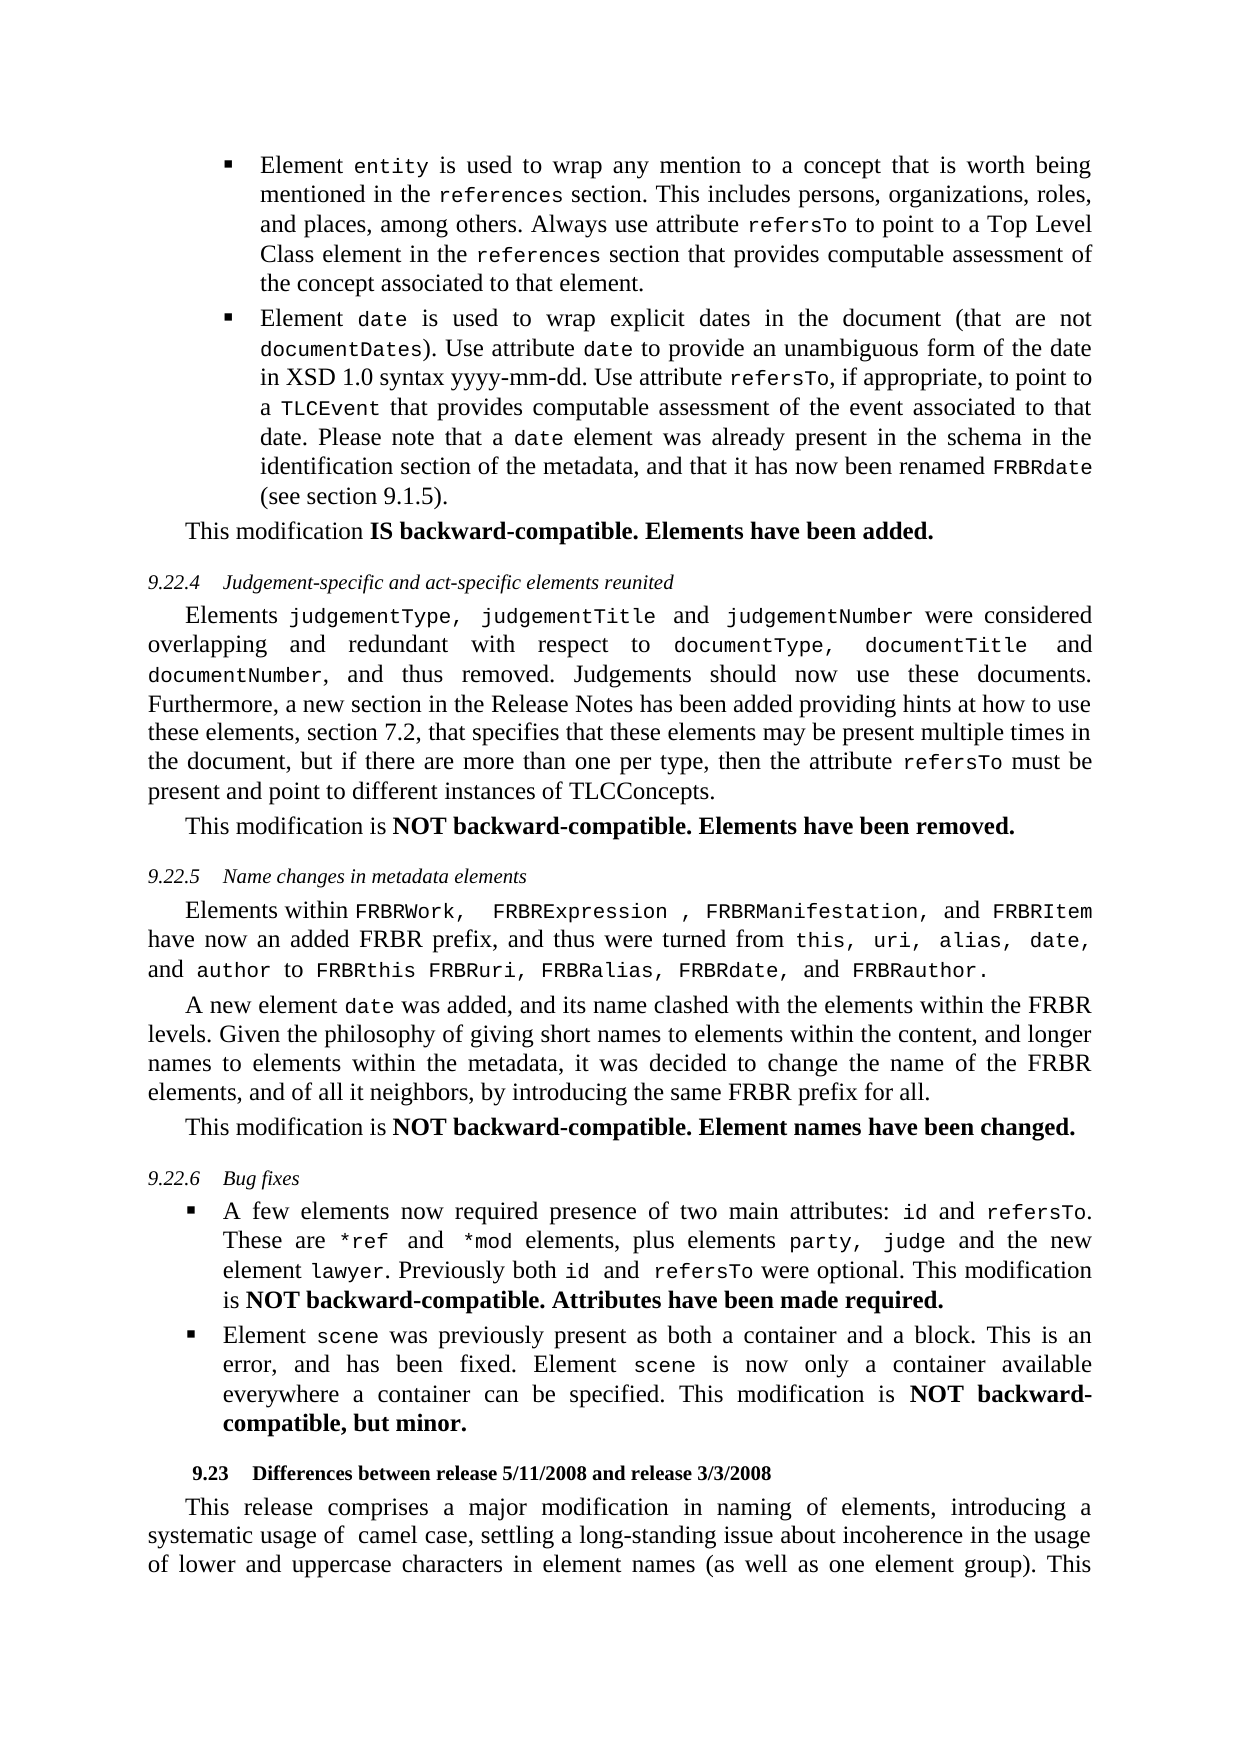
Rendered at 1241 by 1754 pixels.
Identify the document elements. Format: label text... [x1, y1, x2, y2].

text This modification is NOT backward-compatible. Elements have been removed. [148, 811, 1092, 839]
list Element scene was previously present as both a container and a block. This is an error, and has been fixed. Element scene is now only a container available everywhere a container can be specified. This modification is NOT backward-compatible, but minor. [185, 1320, 1092, 1436]
subtitle Name changes in metadata elements [148, 864, 1092, 888]
text This modification IS backward-compatible. Elements have been added. [148, 516, 1092, 544]
list A few elements now required presence of two main attributes: id and refersTo. These are *ref and *mod elements, plus elements party, judge and the new element lawyer. Previously both id and refersTo were optional. This modification is NOT backward-compatible. Attributes have been made required. [185, 1196, 1092, 1313]
text Elements judgementType, judgementTitle and judgementNumber were considered overlapping and redundant with respect to documentType, documentTitle and documentNumber, and thus removed. Judgements should now use these documents. Furthermore, a new section in the Release Notes has been added providing hints at how to use these elements, section 7.2, that specifies that these elements may be present multiple times in the document, but if there are more than one per type, then the attribute refersTo must be present and point to different instances of TLCConcepts. [148, 600, 1092, 804]
text This modification is NOT backward-compatible. Element names have been changed. [148, 1112, 1092, 1141]
list Element date is used to wrap explicit dates in the document (that are not documentDates). Use attribute date to provide an unambiguous form of the date in XSD 1.0 syntax yyyy-mm-dd. Use attribute refersTo, if appropriate, to point to a TLCEvent that provides computable assessment of the event associated to that date. Please note that a date element was already present in the schema in the identification section of the metadata, and that it has now been renamed FRBRdate (see section 9.1.5). [222, 303, 1092, 509]
subtitle Bug fixes [148, 1166, 1092, 1190]
subtitle Judgement-specific and act-specific elements reunited [148, 569, 1092, 594]
text A new element date was added, and its name clashed with the elements within the FRBR levels. Given the philosophy of giving short names to elements within the content, and longer names to elements within the metadata, it was decided to change the name of the FRBR elements, and of all it neighbors, by introducing the same FRBR prefix for all. [148, 990, 1092, 1106]
list Element entity is used to wrap any mention to a concept that is worth being mentioned in the references section. This includes persons, organizations, roles, and places, among others. Always use attribute refersTo to point to a Top Level Class element in the references section that provides computable assessment of the concept associated to that element. [222, 150, 1092, 297]
text This release comprises a major modification in naming of elements, introducing a systematic usage of camel case, settling a long-standing issue about incoherence in the usage of lower and uppercase characters in element names (as well as one element group). This [148, 1492, 1092, 1578]
text Elements within FRBRWork, FRBRExpression , FRBRManifestation, and FRBRItem have now an added FRBR prefix, and thus were turned from this, uri, alias, date, and author to FRBRthis FRBRuri, FRBRalias, FRBRdate, and FRBRauthor. [148, 895, 1092, 983]
subtitle Differences between release 5/11/2008 and release 3/3/2008 [192, 1461, 1092, 1485]
